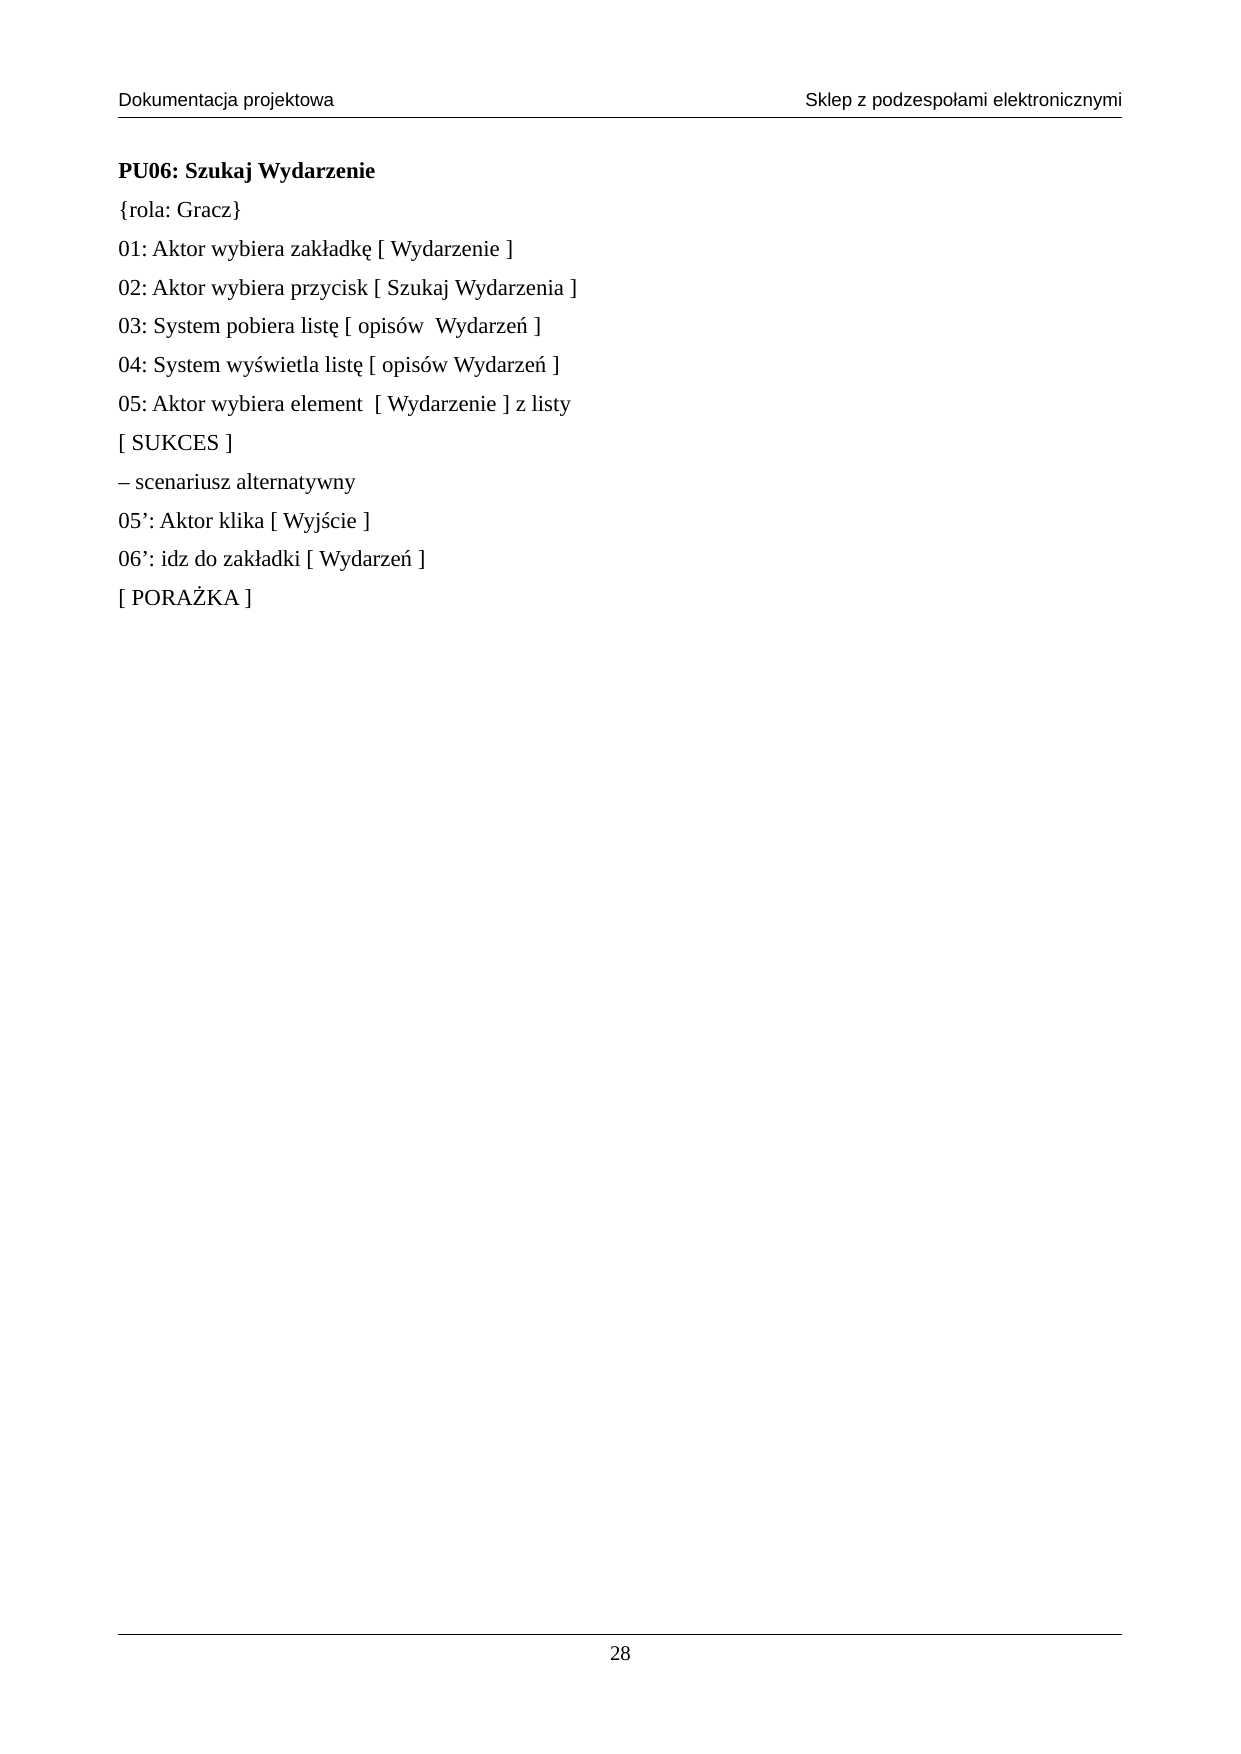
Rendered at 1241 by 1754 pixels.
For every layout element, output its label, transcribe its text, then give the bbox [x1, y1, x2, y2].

text [ SUKCES ] [118, 429, 1122, 455]
text 01: Aktor wybiera zakładkę [ Wydarzenie ] [118, 235, 1122, 261]
text 03: System pobiera listę [ opisów Wydarzeń ] [118, 312, 1122, 339]
text 05: Aktor wybiera element [ Wydarzenie ] z listy [118, 390, 1122, 416]
text 06’: idz do zakładki [ Wydarzeń ] [118, 546, 1122, 572]
text {rola: Gracz} [118, 196, 1122, 222]
text [ PORAŻKA ] [118, 584, 1122, 611]
text – scenariusz alternatywny [118, 468, 1122, 494]
text 02: Aktor wybiera przycisk [ Szukaj Wydarzenia ] [118, 273, 1122, 300]
text 05’: Aktor klika [ Wyjście ] [118, 507, 1122, 533]
text 04: System wyświetla listę [ opisów Wydarzeń ] [118, 351, 1122, 378]
text PU06: Szukaj Wydarzenie [118, 157, 1122, 183]
